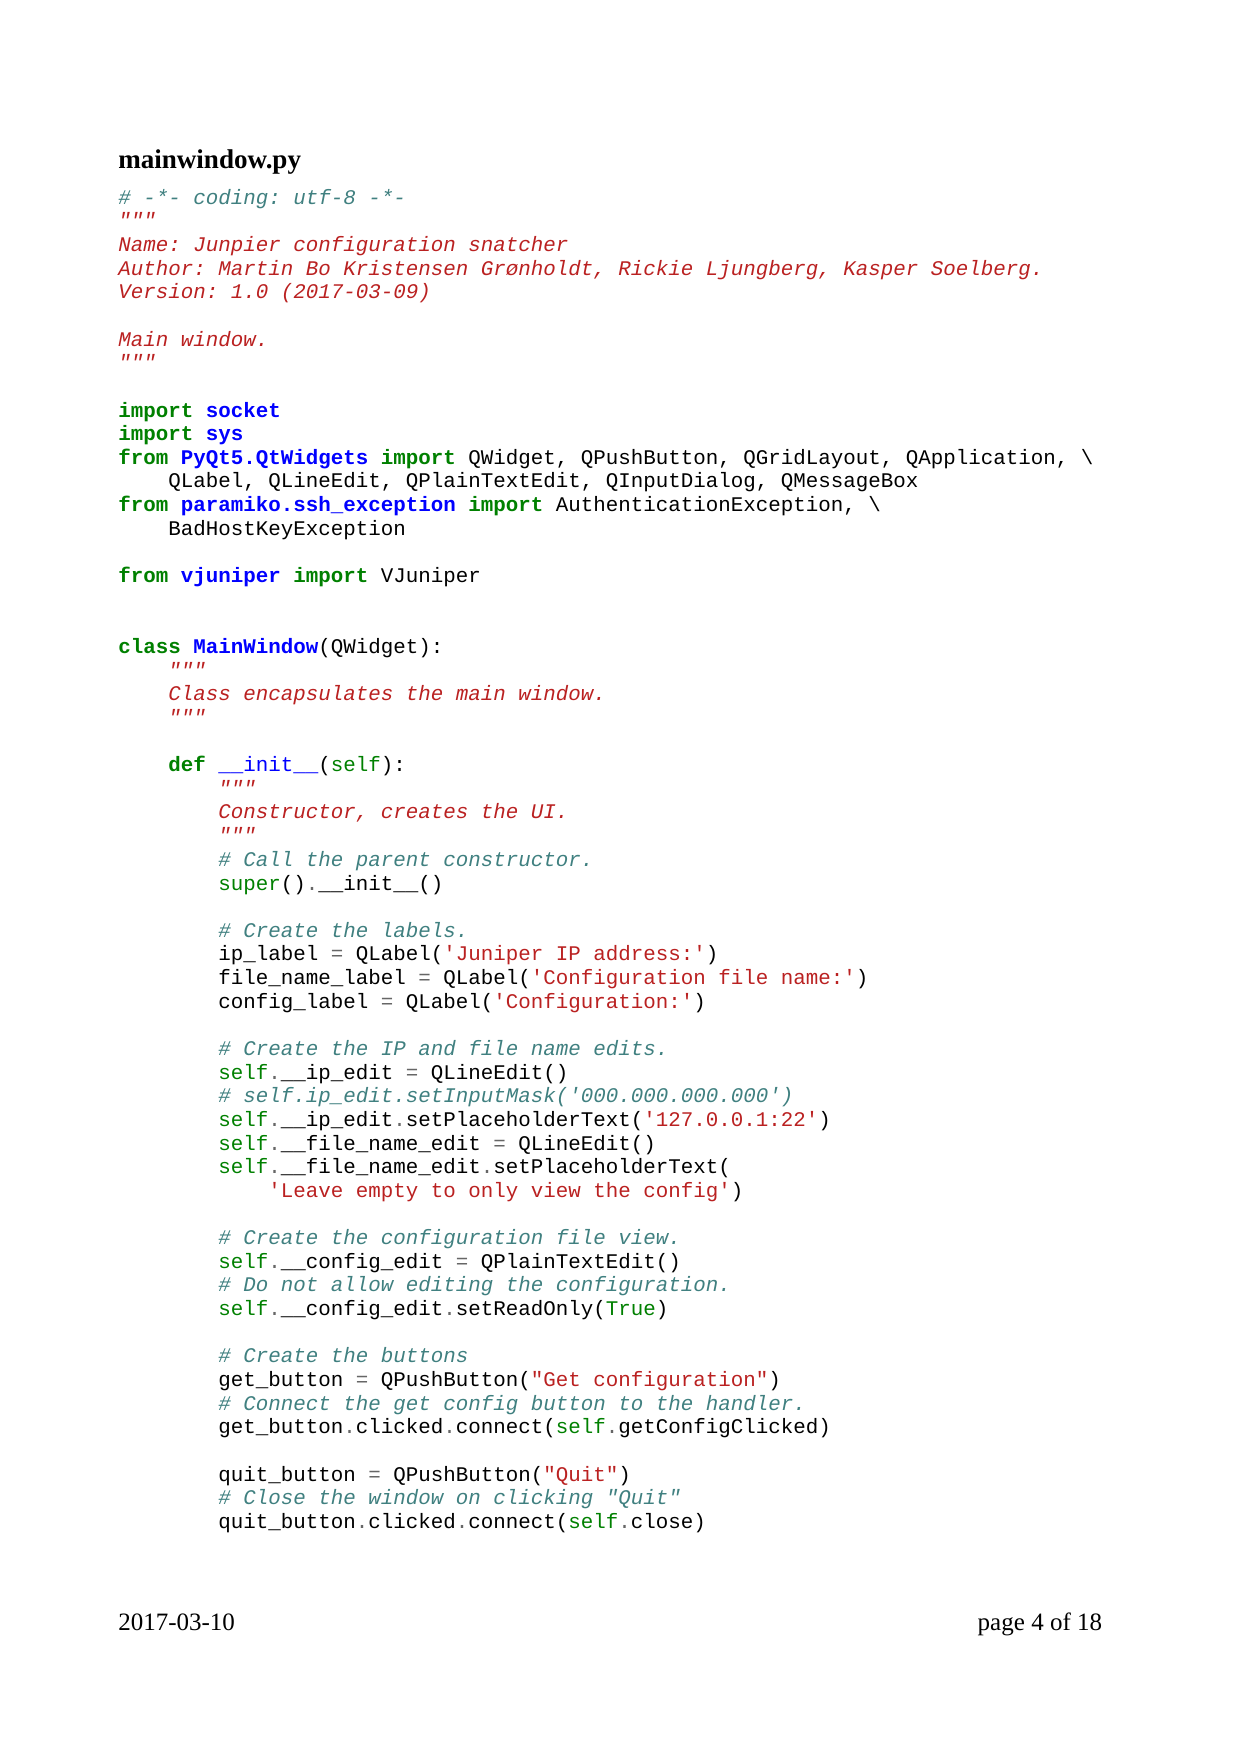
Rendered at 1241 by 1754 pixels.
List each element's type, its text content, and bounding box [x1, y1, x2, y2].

text """ [118, 825, 1122, 849]
text Main window. [118, 329, 1122, 352]
text # -*- coding: utf-8 -*- [118, 187, 1122, 210]
text self.__file_name_edit.setPlaceholderText( [118, 1156, 1122, 1180]
text """ [118, 210, 1122, 234]
text # Do not allow editing the configuration. [118, 1274, 1122, 1298]
text file_name_label = QLabel('Configuration file name:') [118, 967, 1122, 991]
text """ [118, 352, 1122, 376]
text Class encapsulates the main window. [118, 683, 1122, 707]
text Author: Martin Bo Kristensen Grønholdt, Rickie Ljungberg, Kasper Soelberg. [118, 258, 1122, 281]
text quit_button = QPushButton("Quit") [118, 1464, 1122, 1487]
text config_label = QLabel('Configuration:') [118, 991, 1122, 1014]
text QLabel, QLineEdit, QPlainTextEdit, QInputDialog, QMessageBox [118, 471, 1122, 494]
text """ [118, 707, 1122, 731]
text class MainWindow(QWidget): [118, 636, 1122, 660]
text self.__ip_edit = QLineEdit() [118, 1062, 1122, 1085]
text Version: 1.0 (2017-03-09) [118, 281, 1122, 305]
text self.__ip_edit.setPlaceholderText('127.0.0.1:22') [118, 1109, 1122, 1133]
text # self.ip_edit.setInputMask('000.000.000.000') [118, 1085, 1122, 1109]
text # Connect the get config button to the handler. [118, 1393, 1122, 1416]
text Name: Junpier configuration snatcher [118, 234, 1122, 258]
text # Create the configuration file view. [118, 1227, 1122, 1251]
text self.__config_edit.setReadOnly(True) [118, 1298, 1122, 1322]
text from paramiko.ssh_exception import AuthenticationException, \ [118, 494, 1122, 518]
text get_button.clicked.connect(self.getConfigClicked) [118, 1416, 1122, 1440]
text quit_button.clicked.connect(self.close) [118, 1511, 1122, 1534]
text from vjuniper import VJuniper [118, 565, 1122, 589]
subtitle mainwindow.py [118, 143, 1122, 174]
text 'Leave empty to only view the config') [118, 1180, 1122, 1203]
text # Create the buttons [118, 1345, 1122, 1369]
text from PyQt5.QtWidgets import QWidget, QPushButton, QGridLayout, QApplication, \ [118, 447, 1122, 471]
text # Create the IP and file name edits. [118, 1038, 1122, 1062]
text ip_label = QLabel('Juniper IP address:') [118, 943, 1122, 967]
text import socket [118, 399, 1122, 423]
text get_button = QPushButton("Get configuration") [118, 1369, 1122, 1393]
text import sys [118, 423, 1122, 447]
text # Close the window on clicking "Quit" [118, 1487, 1122, 1511]
text # Call the parent constructor. [118, 849, 1122, 872]
text Constructor, creates the UI. [118, 802, 1122, 825]
text """ [118, 778, 1122, 802]
text self.__file_name_edit = QLineEdit() [118, 1133, 1122, 1156]
text super().__init__() [118, 872, 1122, 896]
text # Create the labels. [118, 920, 1122, 943]
text """ [118, 660, 1122, 683]
text def __init__(self): [118, 754, 1122, 778]
text BadHostKeyException [118, 518, 1122, 541]
text self.__config_edit = QPlainTextEdit() [118, 1251, 1122, 1274]
